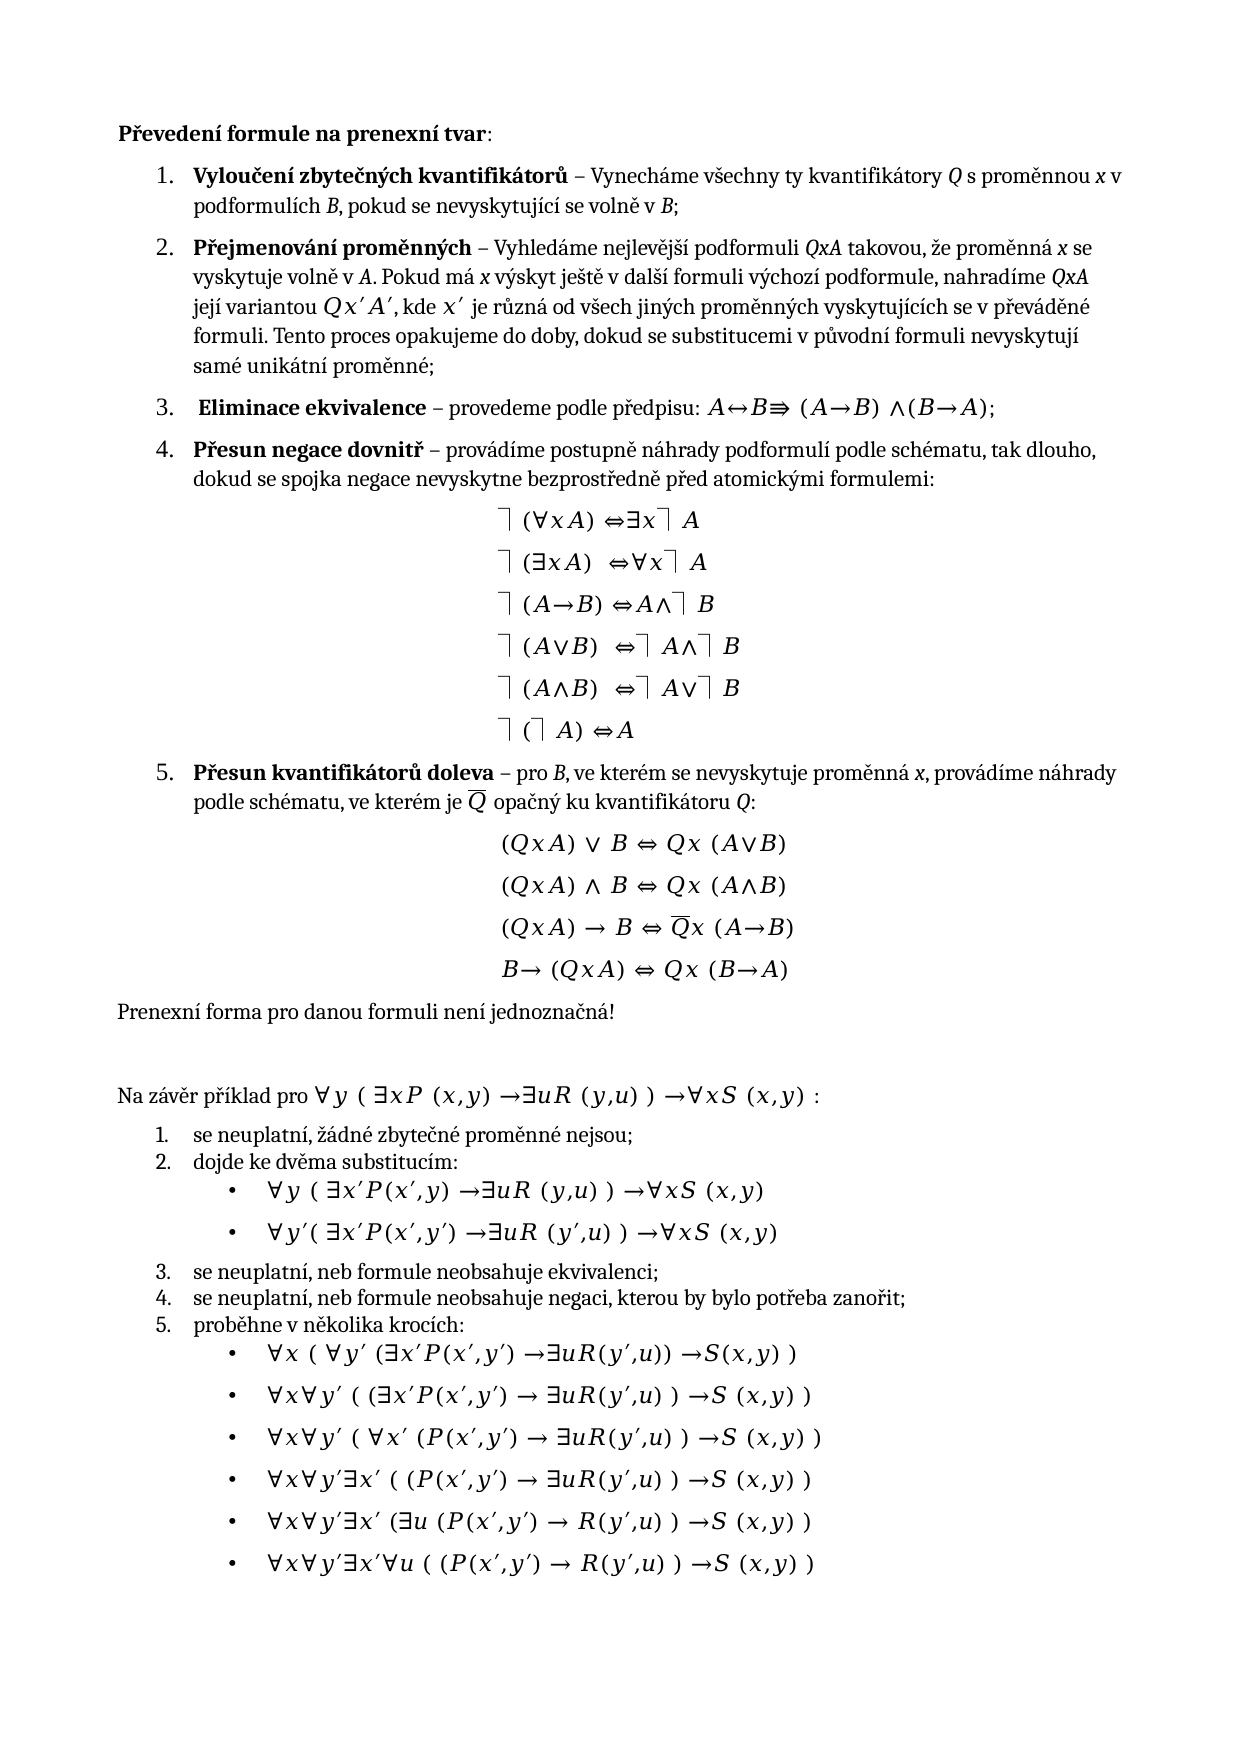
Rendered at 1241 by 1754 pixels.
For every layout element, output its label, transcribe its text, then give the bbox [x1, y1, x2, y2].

list proběhne v několika krocích: [156, 1311, 1122, 1338]
text (𝑄𝑥𝐴) → 𝐵 ⇔ 𝑄𝑥 (𝐴→𝐵) [500, 912, 1122, 942]
list ∀𝑦′( ∃𝑥′𝑃(𝑥′,𝑦′) →∃𝑢𝑅 (𝑦′,𝑢) ) →∀𝑥𝑆 (𝑥,𝑦) [228, 1217, 1122, 1246]
text Převedení formule na prenexní tvar: [118, 118, 1122, 148]
text Prenexní forma pro danou formuli není jednoznačná! [117, 996, 1122, 1026]
text Na závěr příklad pro ∀𝑦 ( ∃𝑥𝑃 (𝑥,𝑦) →∃𝑢𝑅 (𝑦,𝑢) ) →∀𝑥𝑆 (𝑥,𝑦) : [117, 1080, 1122, 1109]
list ∀𝑥∀𝑦′∃𝑥′ (∃𝑢 (𝑃(𝑥′,𝑦′) → 𝑅(𝑦′,𝑢) ) →𝑆 (𝑥,𝑦) ) [228, 1506, 1122, 1535]
list Vyloučení zbytečných kvantifikátorů – Vynecháme všechny ty kvantifikátory Q s proměnnou x v podformulích B, pokud se nevyskytující se volně v B; [156, 160, 1122, 219]
list Eliminace ekvivalence – provedeme podle předpisu: 𝐴↔𝐵⇛ (𝐴→𝐵) ∧(𝐵→𝐴); [156, 391, 1122, 421]
text ⏋(⏋𝐴) ⇔𝐴 [498, 715, 1122, 744]
list ∀𝑥∀𝑦′ ( (∃𝑥′𝑃(𝑥′,𝑦′) → ∃𝑢𝑅(𝑦′,𝑢) ) →𝑆 (𝑥,𝑦) ) [228, 1380, 1122, 1409]
text ⏋(∃𝑥𝐴) ⇔∀𝑥⏋𝐴 [498, 547, 1122, 576]
list ∀𝑦 ( ∃𝑥′𝑃(𝑥′,𝑦) →∃𝑢𝑅 (𝑦,𝑢) ) →∀𝑥𝑆 (𝑥,𝑦) [228, 1175, 1122, 1204]
text ⏋(𝐴→𝐵) ⇔𝐴∧⏋𝐵 [498, 589, 1122, 618]
list Přesun negace dovnitř – provádíme postupně náhrady podformulí podle schématu, tak dlouho, dokud se spojka negace nevyskytne bezprostředně před atomickými formulemi: [156, 433, 1122, 492]
list dojde ke dvěma substitucím: [156, 1148, 1122, 1175]
list Přejmenování proměnných – Vyhledáme nejlevější podformuli QxA takovou, že proměnná x se vyskytuje volně v A. Pokud má x výskyt ještě v další formuli výchozí podformule, nahradíme QxA její variantou 𝑄𝑥′𝐴′, kde 𝑥′ je různá od všech jiných proměnných vyskytujících se v převáděné formuli. Tento proces opakujeme do doby, dokud se substitucemi v původní formuli nevyskytují samé unikátní proměnné; [156, 232, 1122, 379]
text ⏋(𝐴∨𝐵) ⇔⏋𝐴∧⏋𝐵 [498, 631, 1122, 660]
list se neuplatní, žádné zbytečné proměnné nejsou; [156, 1122, 1122, 1148]
list ∀𝑥∀𝑦′ ( ∀𝑥′ (𝑃(𝑥′,𝑦′) → ∃𝑢𝑅(𝑦′,𝑢) ) →𝑆 (𝑥,𝑦) ) [228, 1422, 1122, 1451]
list ∀𝑥∀𝑦′∃𝑥′ ( (𝑃(𝑥′,𝑦′) → ∃𝑢𝑅(𝑦′,𝑢) ) →𝑆 (𝑥,𝑦) ) [228, 1464, 1122, 1493]
list ∀𝑥∀𝑦′∃𝑥′∀𝑢 ( (𝑃(𝑥′,𝑦′) → 𝑅(𝑦′,𝑢) ) →𝑆 (𝑥,𝑦) ) [228, 1548, 1122, 1577]
list ∀𝑥 ( ∀𝑦′ (∃𝑥′𝑃(𝑥′,𝑦′) →∃𝑢𝑅(𝑦′,𝑢)) →𝑆(𝑥,𝑦) ) [228, 1338, 1122, 1367]
list Přesun kvantifikátorů doleva – pro B, ve kterém se nevyskytuje proměnná x, provádíme náhrady podle schématu, ve kterém je 𝑄 opačný ku kvantifikátoru Q: [156, 757, 1122, 816]
text (𝑄𝑥𝐴) ∧ 𝐵 ⇔ 𝑄𝑥 (𝐴∧𝐵) [500, 870, 1122, 900]
text 𝐵→ (𝑄𝑥𝐴) ⇔ 𝑄𝑥 (𝐵→𝐴) [500, 954, 1122, 984]
text ⏋(𝐴∧𝐵) ⇔⏋𝐴∨⏋𝐵 [498, 673, 1122, 702]
list se neuplatní, neb formule neobsahuje negaci, kterou by bylo potřeba zanořit; [156, 1285, 1122, 1311]
list se neuplatní, neb formule neobsahuje ekvivalenci; [156, 1259, 1122, 1285]
text (𝑄𝑥𝐴) ∨ 𝐵 ⇔ 𝑄𝑥 (𝐴∨𝐵) [500, 828, 1122, 858]
text ⏋(∀𝑥𝐴) ⇔∃𝑥⏋𝐴 [498, 505, 1122, 534]
